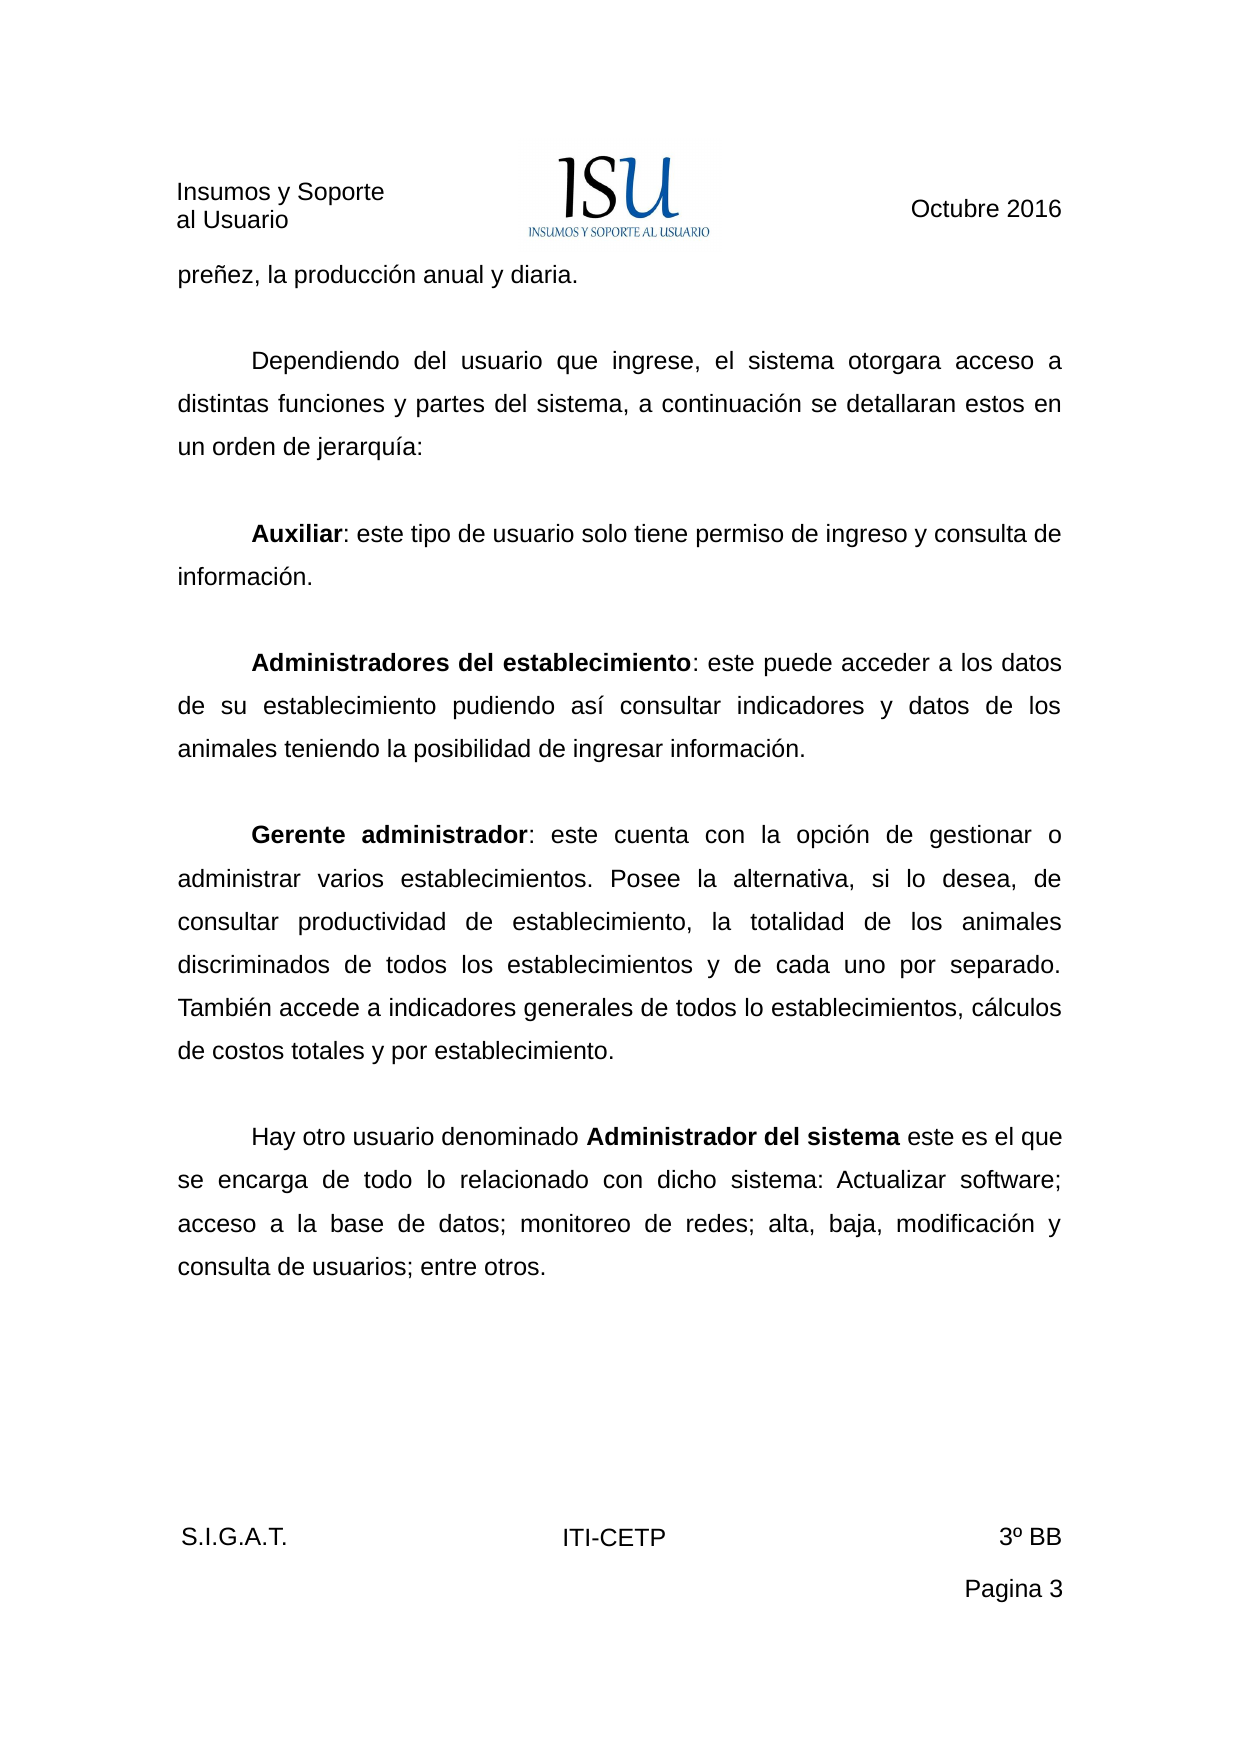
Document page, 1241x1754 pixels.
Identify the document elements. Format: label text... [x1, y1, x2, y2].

text Dependiendo del usuario que ingrese, el sistema otorgara acceso a distintas funciones y partes del sistema, a continuación se detallaran estos en un orden de jerarquía: [177, 346, 1063, 461]
picture [517, 138, 723, 252]
text Gerente administrador: este cuenta con la opción de gestionar o administrar varios establecimientos. Posee la alternativa, si lo desea, de consultar productividad de establecimiento, la totalidad de los animales discriminados de todos los establecimientos y de cada uno por separado. También accede a indicadores generales de todos lo establecimientos, cálculos de costos totales y por establecimiento. [177, 820, 1063, 1065]
text preñez, la producción anual y diaria. [177, 260, 1063, 288]
text Administradores del establecimiento: este puede acceder a los datos de su establecimiento pudiendo así consultar indicadores y datos de los animales teniendo la posibilidad de ingresar información. [177, 648, 1063, 763]
text Auxiliar: este tipo de usuario solo tiene permiso de ingreso y consulta de información. [177, 518, 1063, 590]
text Hay otro usuario denominado Administrador del sistema este es el que se encarga de todo lo relacionado con dicho sistema: Actualizar software; acceso a la base de datos; monitoreo de redes; alta, baja, modificación y consulta de usuarios; entre otros. [177, 1122, 1063, 1280]
